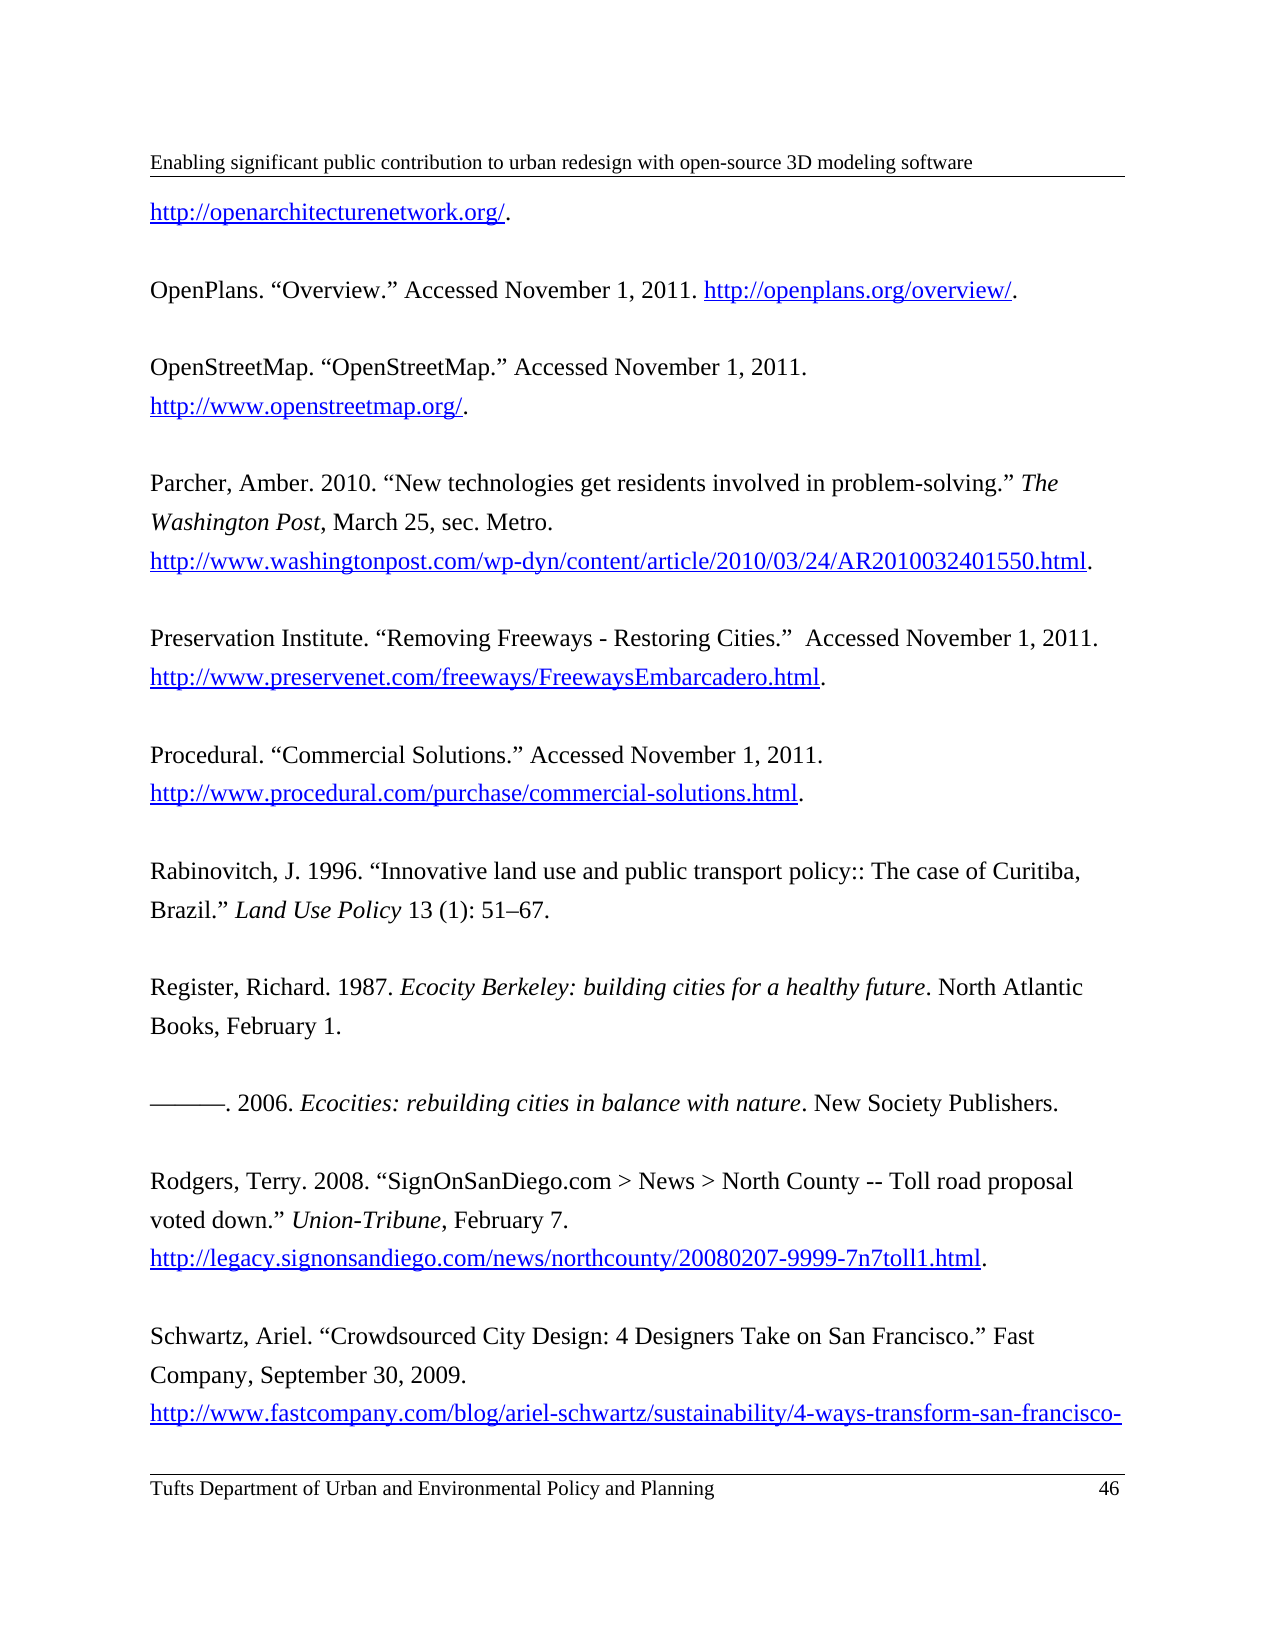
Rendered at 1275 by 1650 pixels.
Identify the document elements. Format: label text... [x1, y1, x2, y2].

text Preservation Institute. “Removing Freeways - Restoring Cities.” Accessed November 1, 2011. http://www.preservenet.com/freeways/FreewaysEmbarcadero.html. [150, 623, 1125, 691]
text Register, Richard. 1987. Ecocity Berkeley: building cities for a healthy future. North Atlantic Books, February 1. [150, 972, 1125, 1040]
text Procedural. “Commercial Solutions.” Accessed November 1, 2011. http://www.procedural.com/purchase/commercial-solutions.html. [150, 740, 1125, 807]
text Parcher, Amber. 2010. “New technologies get residents involved in problem-solving.” The Washington Post, March 25, sec. Metro. http://www.washingtonpost.com/wp-dyn/content/article/2010/03/24/AR2010032401550.html. [150, 468, 1125, 575]
text http://openarchitecturenetwork.org/. [150, 197, 1125, 226]
text OpenPlans. “Overview.” Accessed November 1, 2011. http://openplans.org/overview/. [150, 275, 1125, 303]
text Schwartz, Ariel. “Crowdsourced City Design: 4 Designers Take on San Francisco.” Fast Company, September 30, 2009. http://www.fastcompany.com/blog/ariel-schwartz/sustainability/4-ways-transform-san-francisco- [150, 1321, 1125, 1427]
text ———. 2006. Ecocities: rebuilding cities in balance with nature. New Society Publishers. [150, 1088, 1125, 1117]
text OpenStreetMap. “OpenStreetMap.” Accessed November 1, 2011. http://www.openstreetmap.org/. [150, 352, 1125, 420]
text Rabinovitch, J. 1996. “Innovative land use and public transport policy:: The case of Curitiba, Brazil.” Land Use Policy 13 (1): 51–67. [150, 856, 1125, 923]
text Rodgers, Terry. 2008. “SignOnSanDiego.com > News > North County -- Toll road proposal voted down.” Union-Tribune, February 7. http://legacy.signonsandiego.com/news/northcounty/20080207-9999-7n7toll1.html. [150, 1166, 1125, 1272]
